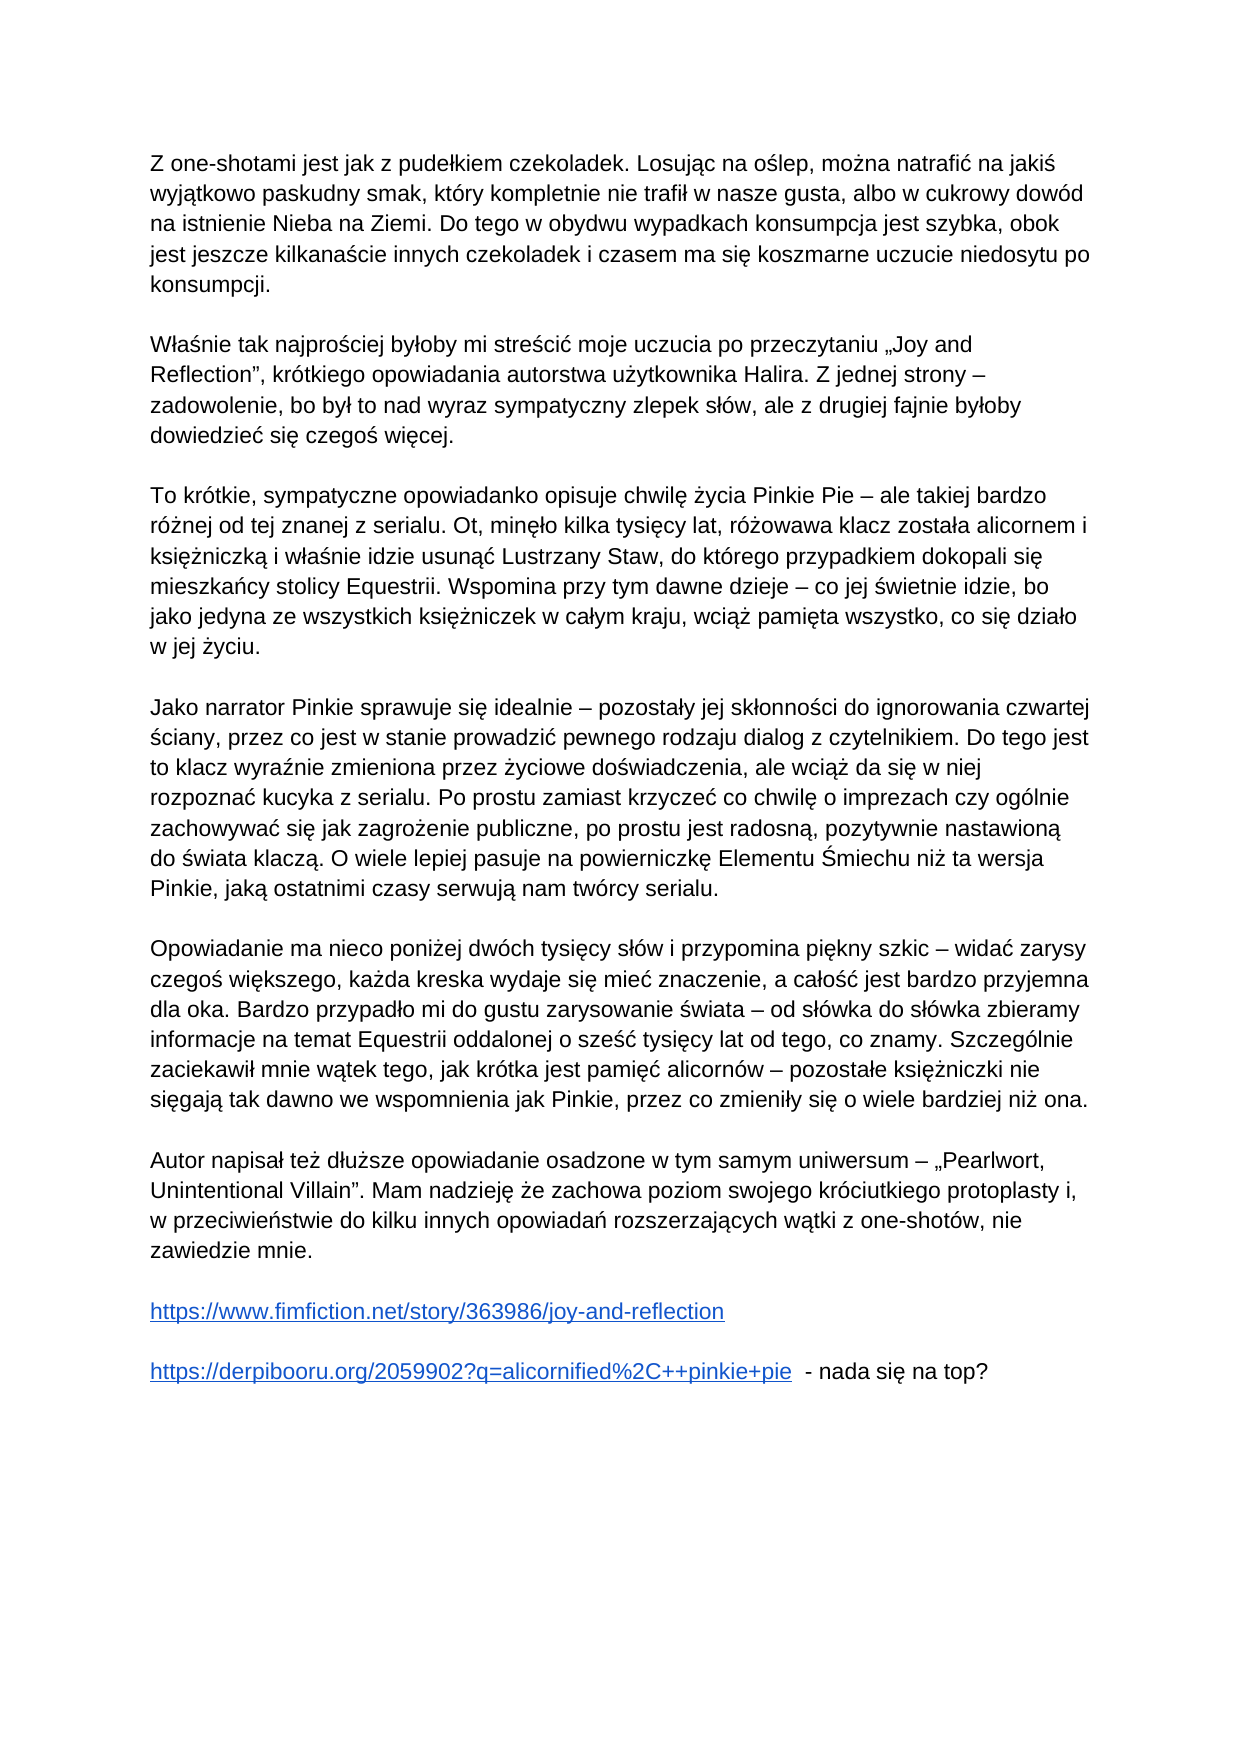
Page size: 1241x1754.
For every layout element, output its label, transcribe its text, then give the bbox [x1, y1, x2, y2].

text Właśnie tak najprościej byłoby mi streścić moje uczucia po przeczytaniu „Joy and Reflection”, krótkiego opowiadania autorstwa użytkownika Halira. Z jednej strony – zadowolenie, bo był to nad wyraz sympatyczny zlepek słów, ale z drugiej fajnie byłoby dowiedzieć się czegoś więcej. [150, 331, 1090, 448]
text Jako narrator Pinkie sprawuje się idealnie – pozostały jej skłonności do ignorowania czwartej ściany, przez co jest w stanie prowadzić pewnego rodzaju dialog z czytelnikiem. Do tego jest to klacz wyraźnie zmieniona przez życiowe doświadczenia, ale wciąż da się w niej rozpoznać kucyka z serialu. Po prostu zamiast krzyczeć co chwilę o imprezach czy ogólnie zachowywać się jak zagrożenie publiczne, po prostu jest radosną, pozytywnie nastawioną do świata klaczą. O wiele lepiej pasuje na powierniczkę Elementu Śmiechu niż ta wersja Pinkie, jaką ostatnimi czasy serwują nam twórcy serialu. [150, 694, 1090, 901]
text To krótkie, sympatyczne opowiadanko opisuje chwilę życia Pinkie Pie – ale takiej bardzo różnej od tej znanej z serialu. Ot, minęło kilka tysięcy lat, różowawa klacz została alicornem i księżniczką i właśnie idzie usunąć Lustrzany Staw, do którego przypadkiem dokopali się mieszkańcy stolicy Equestrii. Wspomina przy tym dawne dzieje – co jej świetnie idzie, bo jako jedyna ze wszystkich księżniczek w całym kraju, wciąż pamięta wszystko, co się działo w jej życiu. [150, 482, 1090, 660]
text Opowiadanie ma nieco poniżej dwóch tysięcy słów i przypomina piękny szkic – widać zarysy czegoś większego, każda kreska wydaje się mieć znaczenie, a całość jest bardzo przyjemna dla oka. Bardzo przypadło mi do gustu zarysowanie świata – od słówka do słówka zbieramy informacje na temat Equestrii oddalonej o sześć tysięcy lat od tego, co znamy. Szczególnie zaciekawił mnie wątek tego, jak krótka jest pamięć alicornów – pozostałe księżniczki nie sięgają tak dawno we wspomnienia jak Pinkie, przez co zmieniły się o wiele bardziej niż ona. [150, 935, 1090, 1113]
text https://www.fimfiction.net/story/363986/joy-and-reflection [150, 1298, 1090, 1324]
text Z one-shotami jest jak z pudełkiem czekoladek. Losując na oślep, można natrafić na jakiś wyjątkowo paskudny smak, który kompletnie nie trafił w nasze gusta, albo w cukrowy dowód na istnienie Nieba na Ziemi. Do tego w obydwu wypadkach konsumpcja jest szybka, obok jest jeszcze kilkanaście innych czekoladek i czasem ma się koszmarne uczucie niedosytu po konsumpcji. [150, 150, 1090, 297]
text https://derpibooru.org/2059902?q=alicornified%2C++pinkie+pie - nada się na top? [150, 1358, 1090, 1385]
text Autor napisał też dłuższe opowiadanie osadzone w tym samym uniwersum – „Pearlwort, Unintentional Villain”. Mam nadzieję że zachowa poziom swojego króciutkiego protoplasty i, w przeciwieństwie do kilku innych opowiadań rozszerzających wątki z one-shotów, nie zawiedzie mnie. [150, 1147, 1090, 1264]
